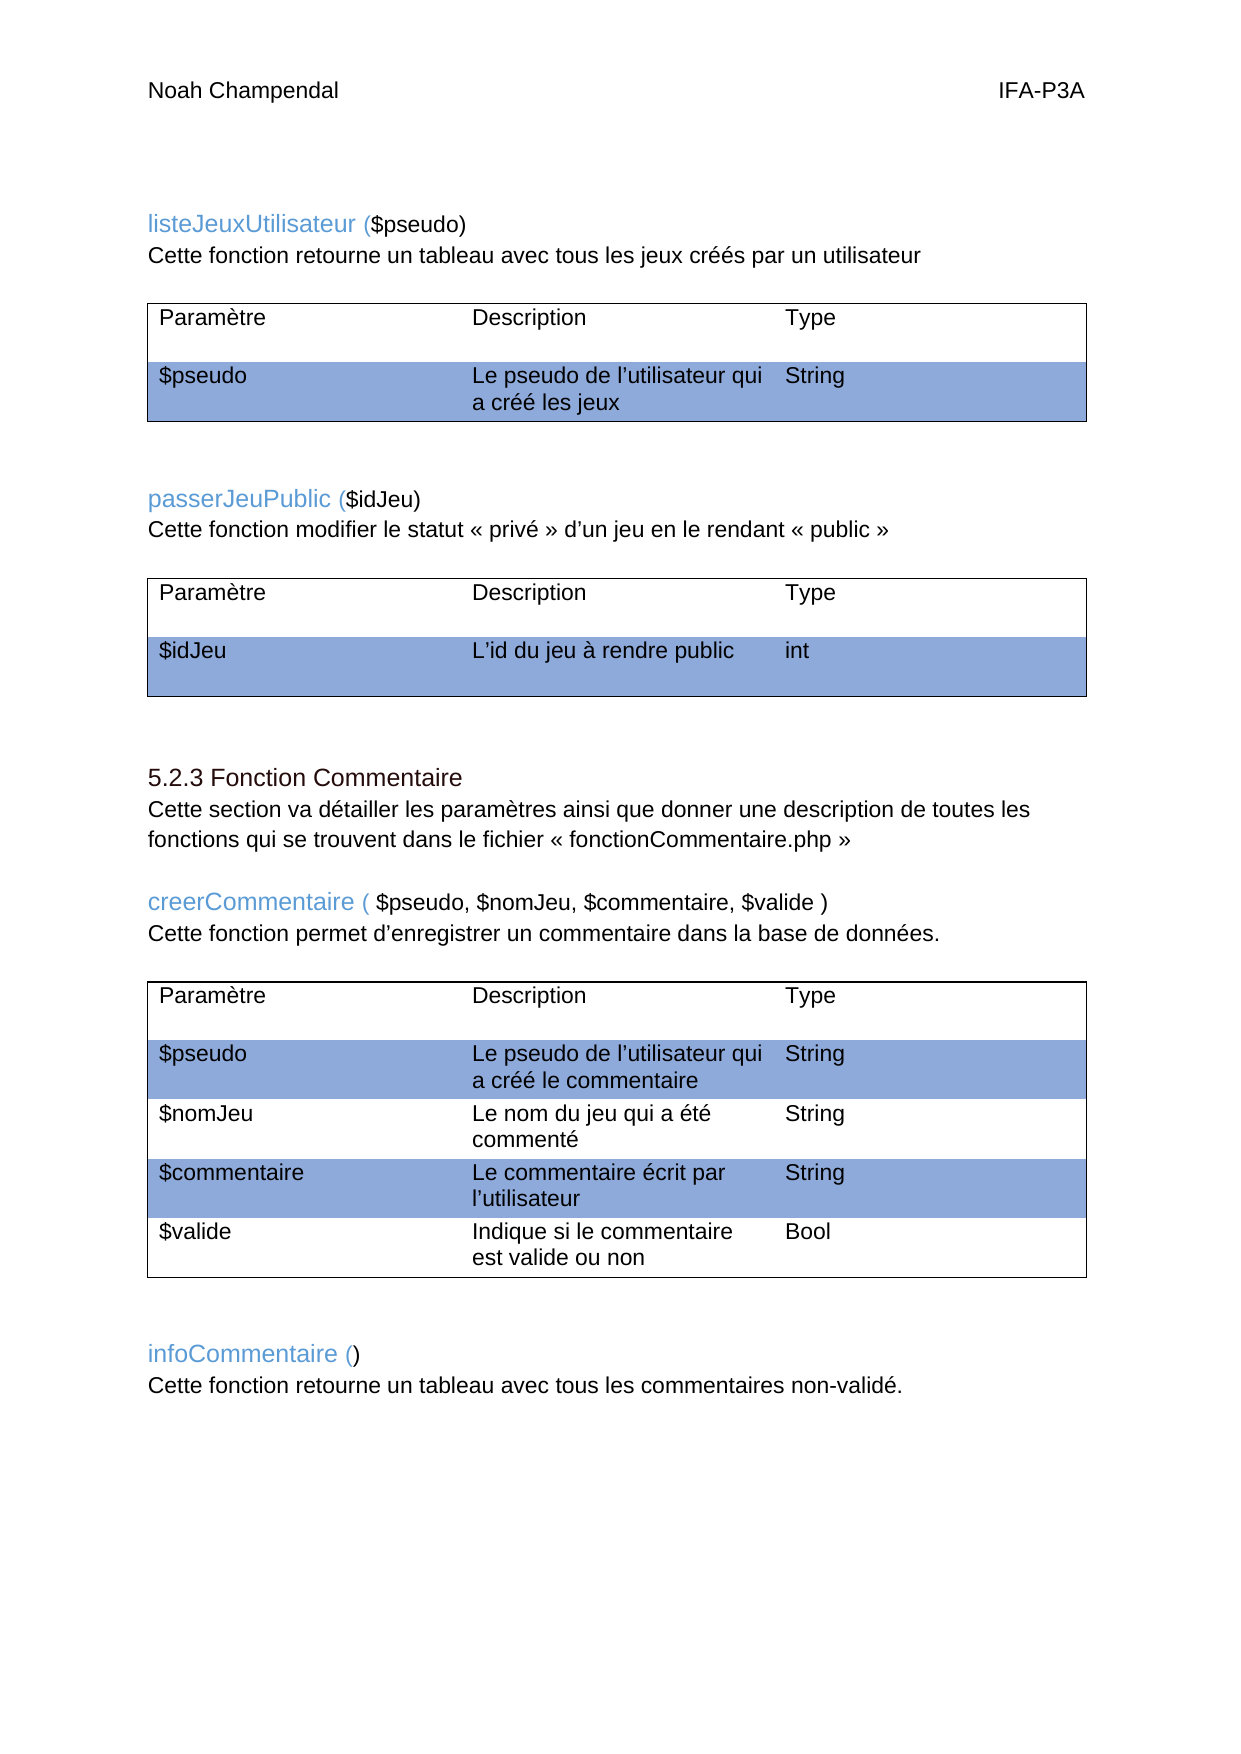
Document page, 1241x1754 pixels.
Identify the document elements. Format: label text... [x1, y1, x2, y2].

table_header Paramètre [148, 304, 461, 362]
table_cell $valide [148, 1218, 461, 1277]
table_header Paramètre [148, 983, 461, 1040]
table_cell Le commentaire écrit par l’utilisateur [461, 1159, 774, 1218]
table_cell $pseudo [148, 1040, 461, 1099]
table_header Type [774, 983, 1086, 1040]
table_cell $commentaire [148, 1159, 461, 1218]
text creerCommentaire ( $pseudo, $nomJeu, $commentaire, $valide ) Cette fonction permet d’enregistrer un commentaire dans la base de données. [148, 887, 1093, 946]
table_cell $pseudo [148, 362, 461, 421]
table_header Paramètre [148, 579, 461, 637]
text passerJeuPublic ($idJeu) Cette fonction modifier le statut « privé » d’un jeu en le rendant « public » [148, 484, 1093, 543]
table_cell String [774, 1100, 1086, 1158]
table_header Type [774, 579, 1086, 637]
table_cell String [774, 362, 1086, 421]
table_cell Indique si le commentaire est valide ou non [461, 1218, 774, 1277]
table_cell int [774, 637, 1086, 696]
table_header Description [461, 579, 774, 637]
table_cell Bool [774, 1218, 1086, 1277]
table_cell Le pseudo de l’utilisateur qui a créé les jeux [461, 362, 774, 421]
table_cell L’id du jeu à rendre public [461, 637, 774, 696]
table_header Description [461, 304, 774, 362]
table_cell Le pseudo de l’utilisateur qui a créé le commentaire [461, 1040, 774, 1099]
table_cell Le nom du jeu qui a été commenté [461, 1100, 774, 1158]
table_cell $nomJeu [148, 1100, 461, 1158]
text listeJeuxUtilisateur ($pseudo) Cette fonction retourne un tableau avec tous les jeux créés par un utilisateur [148, 209, 1093, 268]
subtitle 5.2.3 Fonction Commentaire [148, 763, 1093, 791]
text infoCommentaire () Cette fonction retourne un tableau avec tous les commentaires non-validé. [148, 1339, 1093, 1398]
table_cell String [774, 1040, 1086, 1099]
table_header Type [774, 304, 1086, 362]
table_header Description [461, 983, 774, 1040]
text Cette section va détailler les paramètres ainsi que donner une description de toutes les fonctions qui se trouvent dans le fichier « fonctionCommentaire.php » [148, 796, 1093, 852]
table_cell String [774, 1159, 1086, 1218]
table_cell $idJeu [148, 637, 461, 696]
